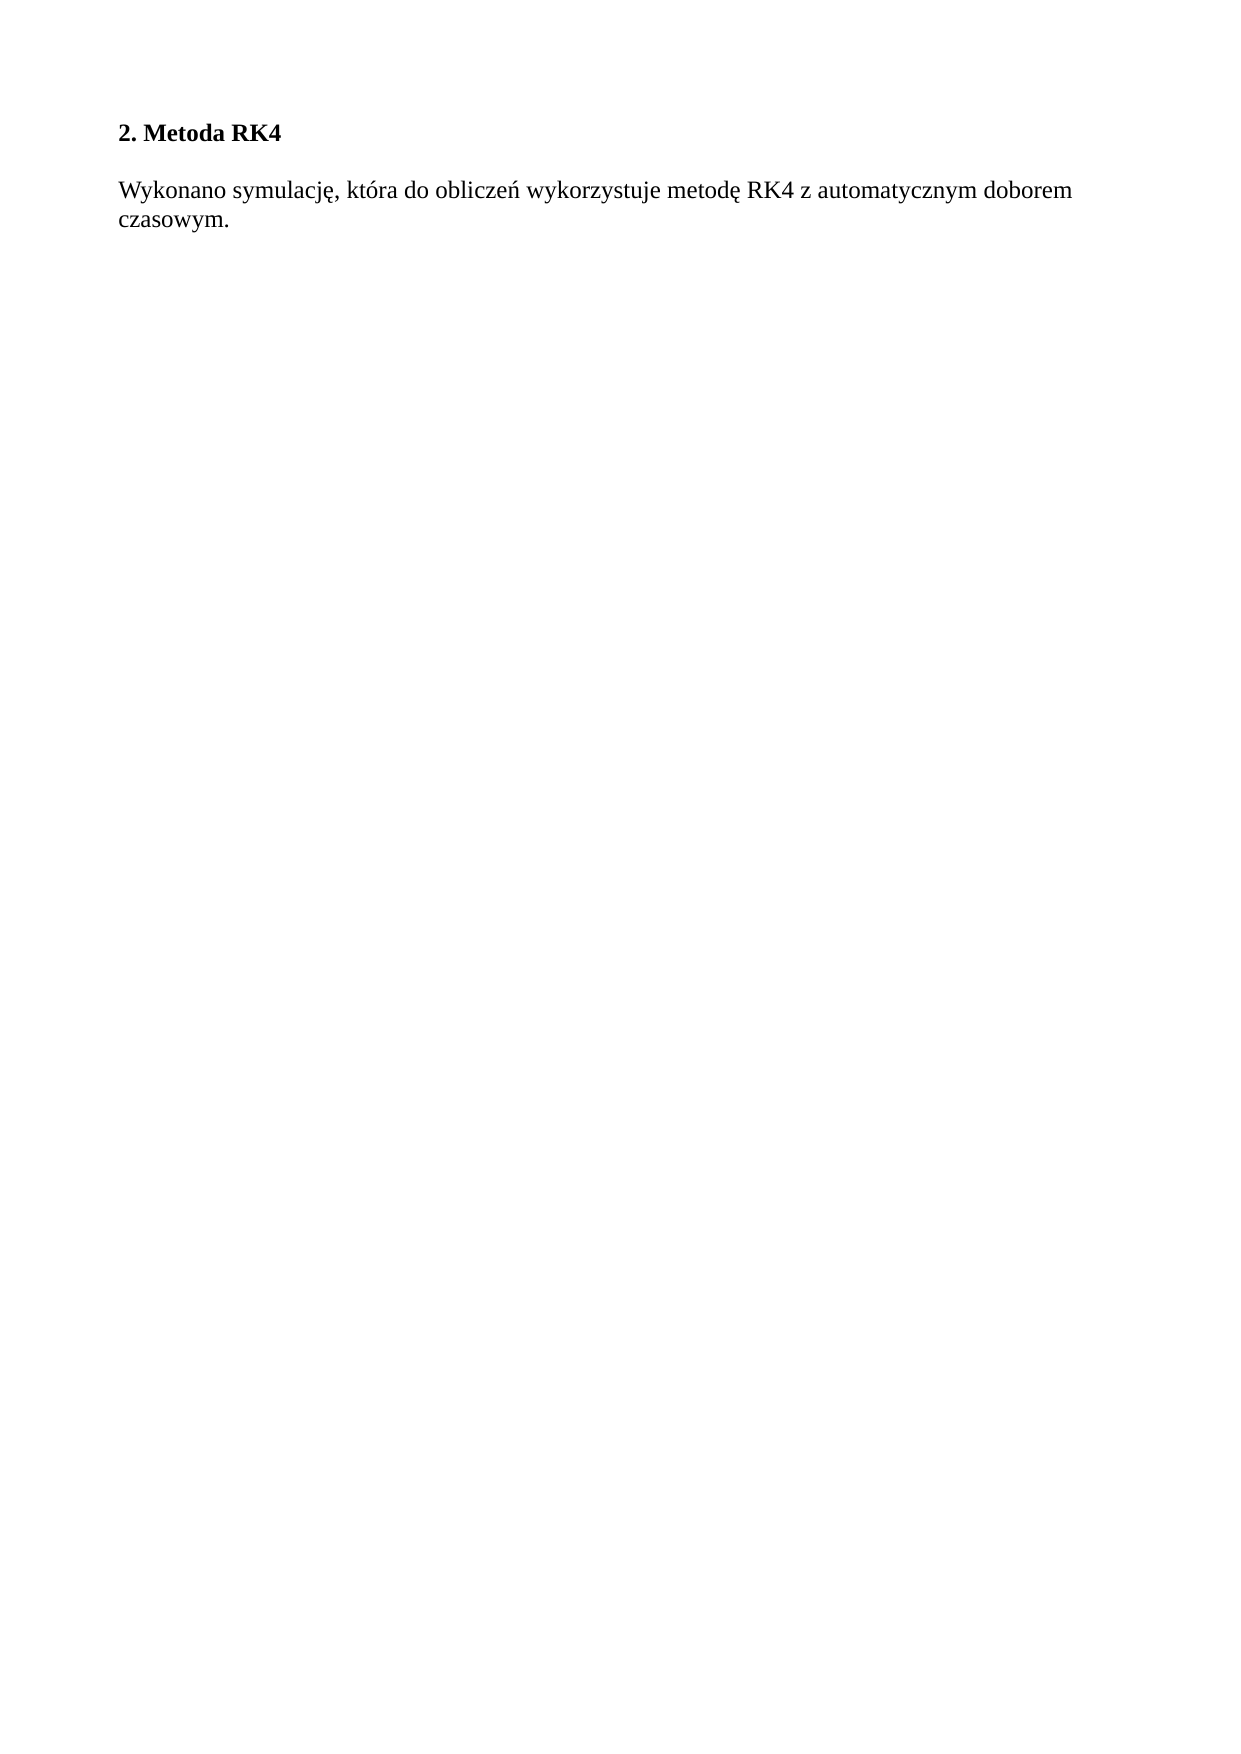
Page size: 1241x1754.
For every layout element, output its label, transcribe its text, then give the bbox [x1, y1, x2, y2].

text 2. Metoda RK4 [118, 118, 1122, 147]
text Wykonano symulację, która do obliczeń wykorzystuje metodę RK4 z automatycznym doborem czasowym. [118, 176, 1122, 233]
